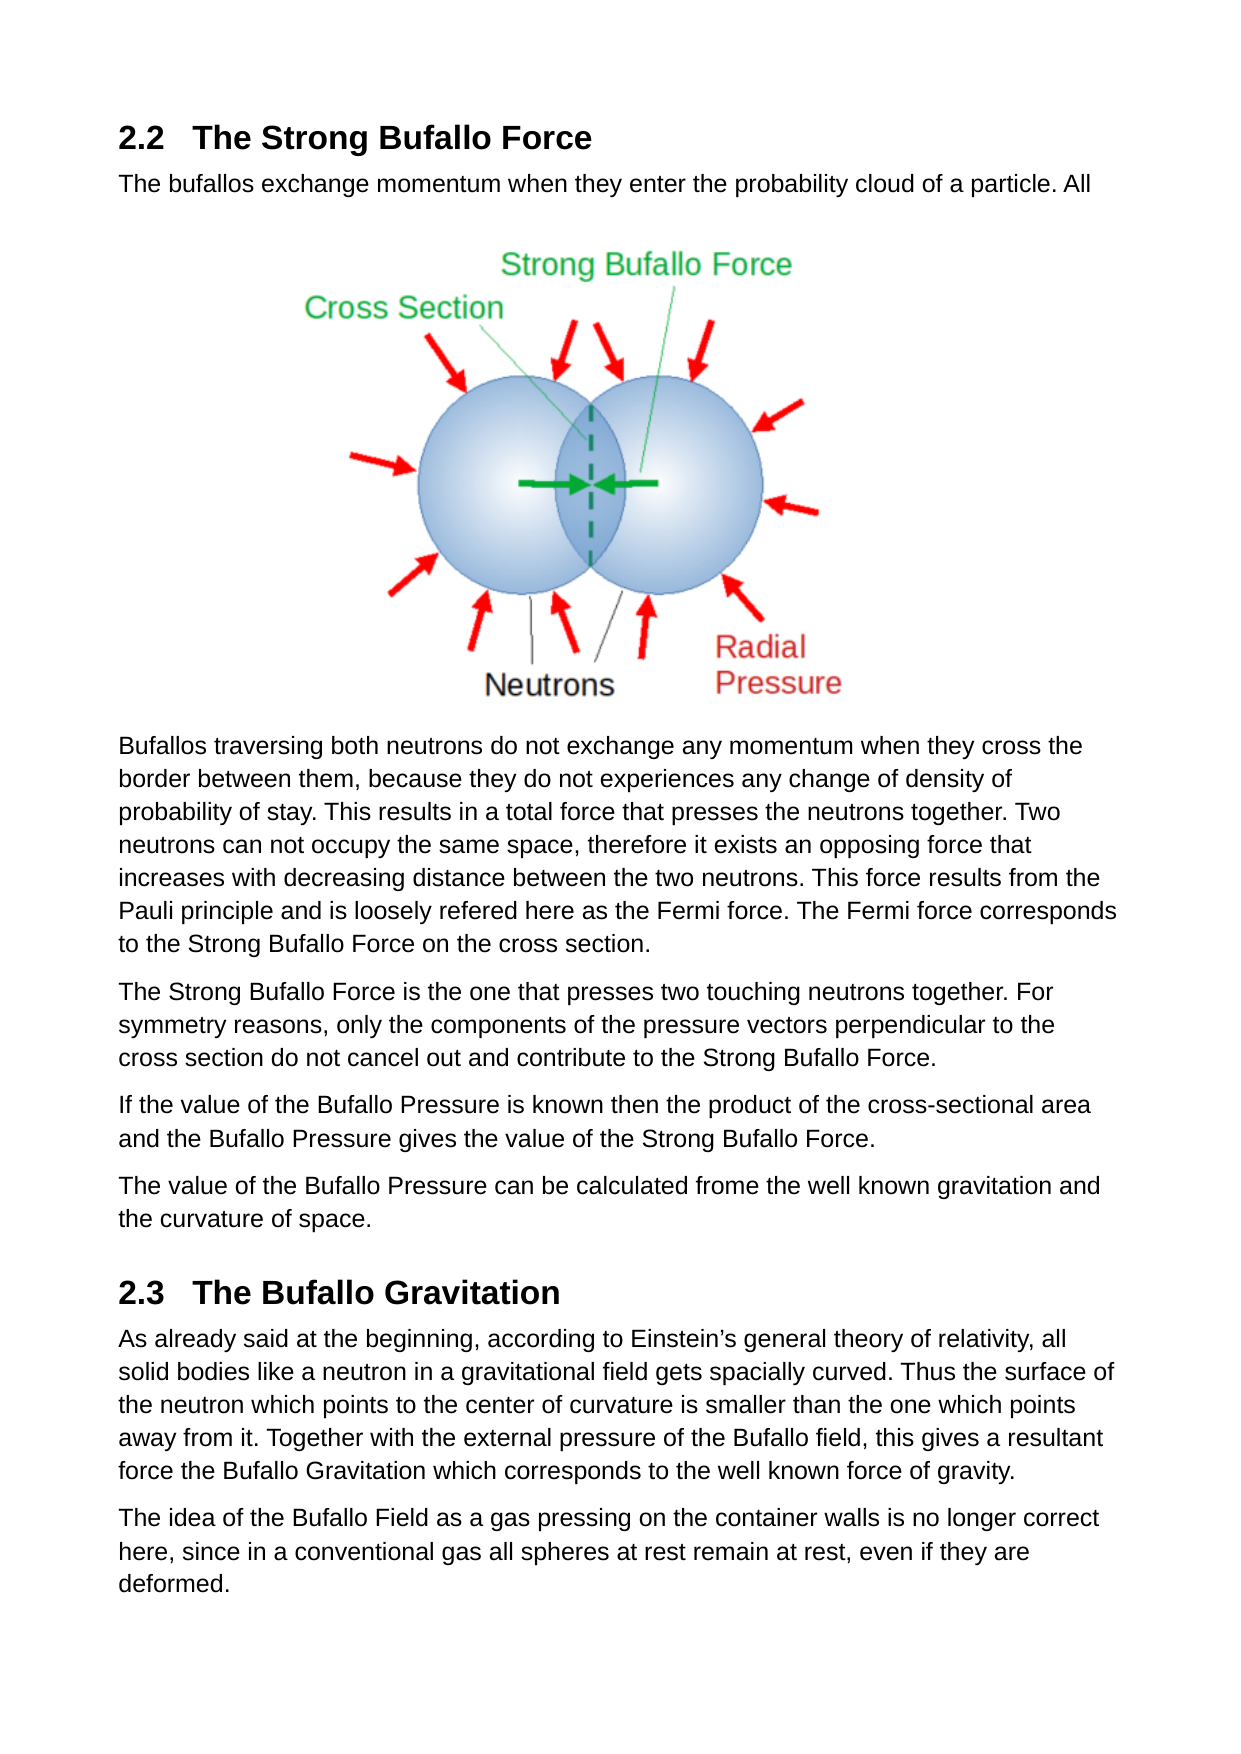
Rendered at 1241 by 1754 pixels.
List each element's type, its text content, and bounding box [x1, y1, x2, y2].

text The value of the Bufallo Pressure can be calculated frome the well known gravitation and the curvature of space. [118, 1171, 1122, 1233]
subtitle The Bufallo Gravitation [118, 1273, 1122, 1311]
subtitle The Strong Bufallo Force [118, 118, 1122, 157]
text The idea of the Bufallo Field as a gas pressing on the container walls is no longer correct here, since in a conventional gas all spheres at rest remain at rest, even if they are deformed. [118, 1503, 1122, 1598]
picture [264, 213, 880, 732]
list The bufallos exchange momentum when they enter the probability cloud of a particle. All Bufallos traversing both neutrons do not exchange any momentum when they cross the border between them, because they do not experiences any change of density of probability of stay. This results in a total force that presses the neutrons together. Two neutrons can not occupy the same space, therefore it exists an opposing force that increases with decreasing distance between the two neutrons. This force results from the Pauli principle and is loosely refered here as the Fermi force. The Fermi force corresponds to the Strong Bufallo Force on the cross section. [118, 169, 1122, 958]
text As already said at the beginning, according to Einstein’s general theory of relativity, all solid bodies like a neutron in a gravitational field gets spacially curved. Thus the surface of the neutron which points to the center of curvature is smaller than the one which points away from it. Together with the external pressure of the Bufallo field, this gives a resultant force the Bufallo Gravitation which corresponds to the well known force of gravity. [118, 1324, 1122, 1484]
list If the value of the Bufallo Pressure is known then the product of the cross-sectional area and the Bufallo Pressure gives the value of the Strong Bufallo Force. [118, 1091, 1122, 1152]
list The Strong Bufallo Force is the one that presses two touching neutrons together. For symmetry reasons, only the components of the pressure vectors perpendicular to the cross section do not cancel out and contribute to the Strong Bufallo Force. [118, 977, 1122, 1072]
